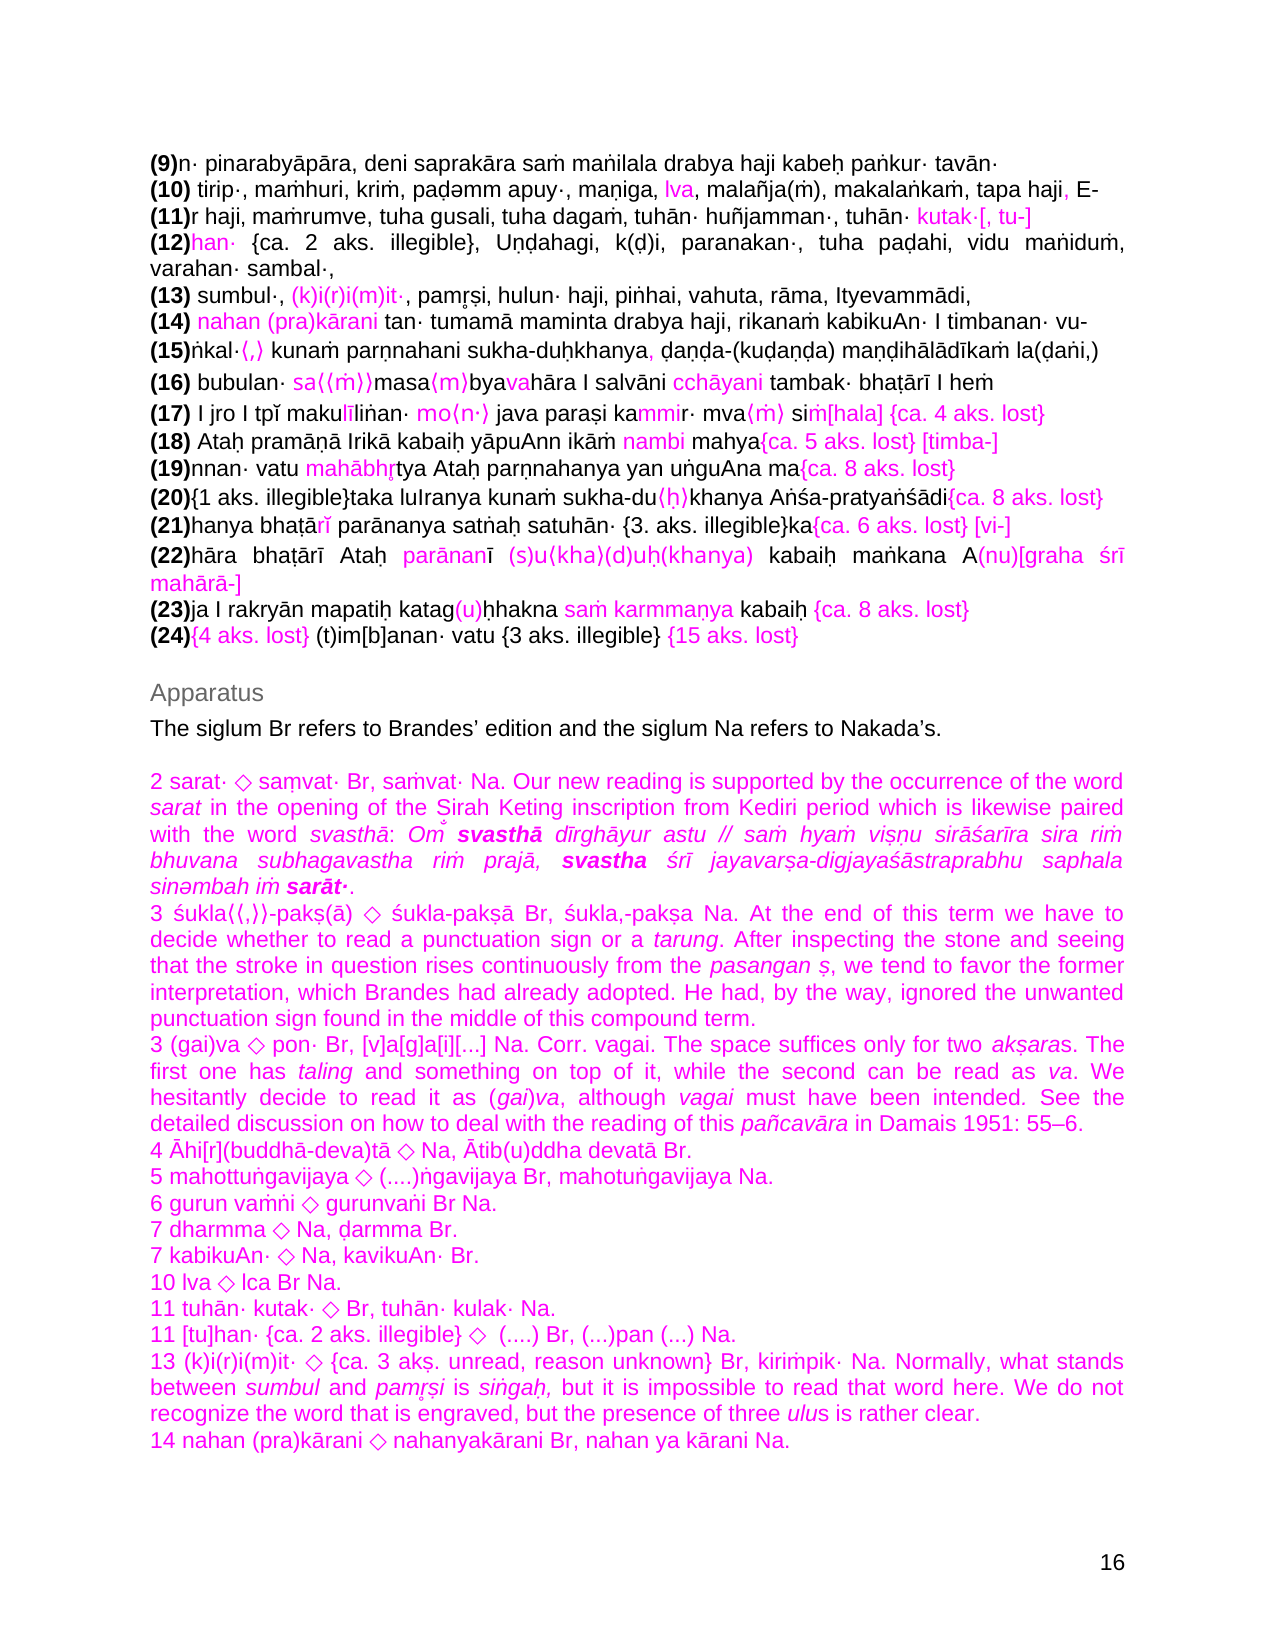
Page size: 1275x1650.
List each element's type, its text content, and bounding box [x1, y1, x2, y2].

text (18) Ataḥ pramāṇā Irikā kabaiḥ yāpuAnn ikāṁ nambi mahya{ca. 5 aks. lost} [timba-] [150, 428, 1125, 454]
text (9)n· pinarabyāpāra, deni saprakāra saṁ maṅilala drabya haji kabeḥ paṅkur· tavān· [150, 150, 1125, 176]
subtitle Apparatus [150, 678, 1125, 707]
text The siglum Br refers to Brandes’ edition and the siglum Na refers to Nakada’s. [150, 715, 1125, 741]
text 4 Āhi[r](buddhā-deva)tā ◇ Na, Ātib(u)ddha devatā Br. [150, 1137, 1125, 1163]
text (11)r haji‚ maṁrumve, tuha gusali‚ tuha dagaṁ‚ tuhān· huñjamman·, tuhān· kutak·[, tu-] [150, 203, 1125, 229]
text 5 mahottuṅgavijaya ◇ (....)ṅgavijaya Br, mahotuṅgavijaya Na. [150, 1163, 1125, 1189]
text (19)nnan· vatu mahābhr̥tya Ataḥ parṇnahanya yan uṅguAna ma{ca. 8 aks. lost} [150, 454, 1125, 481]
text (23)ja I rakryān mapatiḥ katag(u)ḥhakna saṁ karmmaṇya kabaiḥ {ca. 8 aks. lost} [150, 596, 1125, 622]
text 11 [tu]han· {ca. 2 aks. illegible} ◇ (....) Br, (...)pan (...) Na. [150, 1321, 1125, 1348]
text 2 sarat· ◇ saṃvat· Br, saṁvat· Na. Our new reading is supported by the occurrence of the word sarat in the opening of the Sirah Keting inscription from Kediri period which is likewise paired with the word svasthā: Om̐ svasthā dīrghāyur astu // saṁ hyaṁ viṣṇu sirāśarīra sira riṁ bhuvana subhagavastha riṁ prajā, svastha śrī jayavarṣa-digjayaśāstraprabhu saphala sinəmbah iṁ sarāt·. [150, 768, 1125, 899]
text (22)hāra bhaṭārī Ataḥ parānanī (s)u⟨kha⟩(d)uḥ(khanya) kabaiḥ maṅkana A(nu)[graha śrī mahārā-] [150, 538, 1125, 596]
text (10) tirip·, maṁhuri, kriṁ, paḍəmm apuy·, maṇiga‚ lva, malañja(ṁ), makalaṅkaṁ, tapa haji, E- [150, 176, 1125, 203]
text 3 śukla⟨⟨,⟩⟩-pakṣ(ā) ◇ śukla-pakṣā Br, śukla,-pakṣa Na. At the end of this term we have to decide whether to read a punctuation sign or a tarung. After inspecting the stone and seeing that the stroke in question rises continuously from the pasangan ṣ, we tend to favor the former interpretation, which Brandes had already adopted. He had, by the way, ignored the unwanted punctuation sign found in the middle of this compound term. [150, 899, 1125, 1031]
text 6 gurun vaṁṅi ◇ gurunvaṅi Br Na. [150, 1189, 1125, 1216]
text (14) nahan (pra)kārani tan· tumamā maminta drabya haji, rikanaṁ kabikuAn· I timbanan· vu- [150, 308, 1125, 334]
text (20){1 aks. illegible}taka luIranya kunaṁ sukha-du⟨ḥ⟩khanya Aṅśa-pratyaṅśādi{ca. 8 aks. lost} [150, 481, 1125, 512]
text 11 tuhān· kutak· ◇ Br, tuhān· kulak· Na. [150, 1295, 1125, 1321]
text 13 (k)i(r)i(m)it· ◇ {ca. 3 akṣ. unread, reason unknown} Br, kiriṁpik· Na. Normally, what stands between sumbul and pamr̥ṣi is siṅgaḥ, but it is impossible to read that word here. We do not recognize the word that is engraved, but the presence of three ulus is rather clear. [150, 1348, 1125, 1427]
text (13) sumbul·, (k)i(r)i(m)it·, pamr̥ṣi‚ hulun· haji‚ piṅhai, vahuta, rāma, Ityevammādi, [150, 282, 1125, 308]
text (24){4 aks. lost} (t)im[b]anan· vatu {3 aks. illegible} {15 aks. lost} [150, 622, 1125, 649]
text (12)han· {ca. 2 aks. illegible}, Uṇḍahagi, k(ḍ)i, paranakan·, tuha paḍahi‚ vidu maṅiduṁ, varahan· sambal·, [150, 229, 1125, 282]
text 7 kabikuAn· ◇ Na, kavikuAn· Br. [150, 1242, 1125, 1268]
text (16) bubulan· sa⟨⟨ṁ⟩⟩masa⟨m⟩byavahāra I salvāni cchāyani tambak· bhaṭārī I heṁ [150, 366, 1125, 397]
text 3 (gai)va ◇ pon· Br, [v]a[g]a[i][...] Na. Corr. vagai. The space suffices only for two akṣaras. The first one has taling and something on top of it, while the second can be read as va. We hesitantly decide to read it as (gai)va, although vagai must have been intended. See the detailed discussion on how to deal with the reading of this pañcavāra in Damais 1951: 55–6. [150, 1031, 1125, 1137]
text 10 lva ◇ lca Br Na. [150, 1268, 1125, 1295]
text (17) I jro I tpĭ makulīliṅan· mo⟨n·⟩ java paraṣi kammir· mva⟨ṁ⟩ siṁ[hala] {ca. 4 aks. lost} [150, 397, 1125, 428]
text (21)hanya bhaṭārĭ parānanya satṅaḥ satuhān· {3. aks. illegible}ka{ca. 6 aks. lost} [vi-] [150, 512, 1125, 538]
text 14 nahan (pra)kārani ◇ nahanyakārani Br, nahan ya kārani Na. [150, 1427, 1125, 1453]
text (15)ṅkal·⟨,⟩ kunaṁ parṇnahani sukha-duḥkhanya, ḍaṇḍa-(kuḍaṇḍa) maṇḍihālādīkaṁ la(ḍaṅi,) [150, 334, 1125, 366]
text 7 dharmma ◇ Na, ḍarmma Br. [150, 1216, 1125, 1242]
